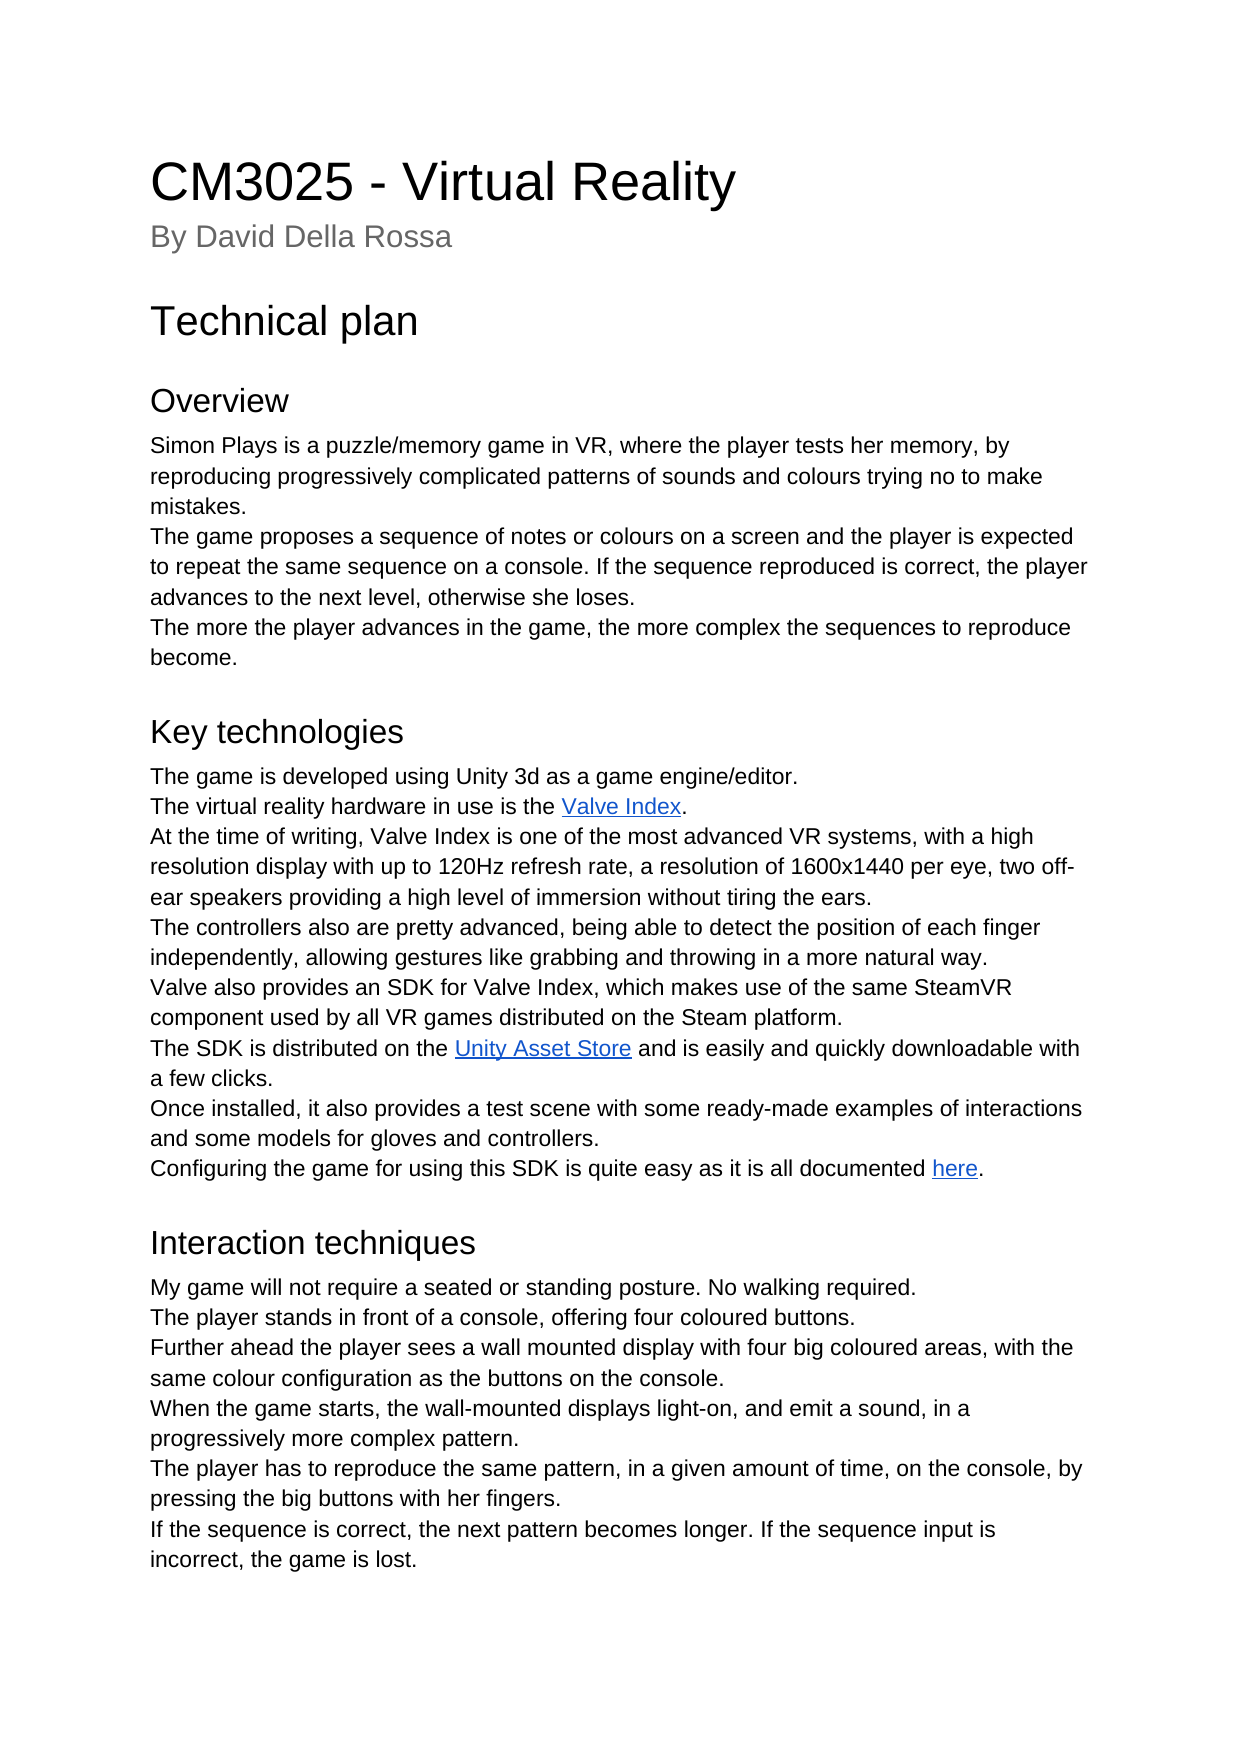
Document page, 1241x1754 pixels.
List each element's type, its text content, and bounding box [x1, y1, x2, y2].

subtitle Overview [150, 382, 1090, 420]
text If the sequence is correct, the next pattern becomes longer. If the sequence input is incorrect, the game is lost. [150, 1516, 1090, 1572]
text The more the player advances in the game, the more complex the sequences to reproduce become. [150, 614, 1090, 670]
text The game proposes a sequence of notes or colours on a screen and the player is expected to repeat the same sequence on a console. If the sequence reproduced is correct, the player advances to the next level, otherwise she loses. [150, 523, 1090, 610]
subtitle By David Della Rossa [150, 218, 1090, 254]
subtitle Key technologies [150, 712, 1090, 750]
text Once installed, it also provides a test scene with some ready-made examples of interactions and some models for gloves and controllers. [150, 1095, 1090, 1151]
text My game will not require a seated or standing posture. No walking required. [150, 1274, 1090, 1300]
title CM3025 - Virtual Reality [150, 150, 1090, 212]
text The game is developed using Unity 3d as a game engine/editor. [150, 763, 1090, 789]
text When the game starts, the wall-mounted displays light-on, and emit a sound, in a progressively more complex pattern. [150, 1395, 1090, 1451]
text Further ahead the player sees a wall mounted display with four big coloured areas, with the same colour configuration as the buttons on the console. [150, 1334, 1090, 1391]
subtitle Interaction techniques [150, 1223, 1090, 1261]
text The virtual reality hardware in use is the Valve Index. [150, 793, 1090, 819]
text The SDK is distributed on the Unity Asset Store and is easily and quickly downloadable with a few clicks. [150, 1034, 1090, 1091]
subtitle Technical plan [150, 296, 1090, 344]
text At the time of writing, Valve Index is one of the most advanced VR systems, with a high resolution display with up to 120Hz refresh rate, a resolution of 1600x1440 per eye, two off-ear speakers providing a high level of immersion without tiring the ears. The controllers also are pretty advanced, being able to detect the position of each finger independently, allowing gestures like grabbing and throwing in a more natural way. [150, 823, 1090, 970]
text Valve also provides an SDK for Valve Index, which makes use of the same SteamVR component used by all VR games distributed on the Steam platform. [150, 974, 1090, 1031]
text The player stands in front of a console, offering four coloured buttons. [150, 1304, 1090, 1331]
text Configuring the game for using this SDK is quite easy as it is all documented here. [150, 1155, 1090, 1182]
text Simon Plays is a puzzle/memory game in VR, where the player tests her memory, by reproducing progressively complicated patterns of sounds and colours trying no to make mistakes. [150, 432, 1090, 519]
text The player has to reproduce the same pattern, in a given amount of time, on the console, by pressing the big buttons with her fingers. [150, 1455, 1090, 1512]
